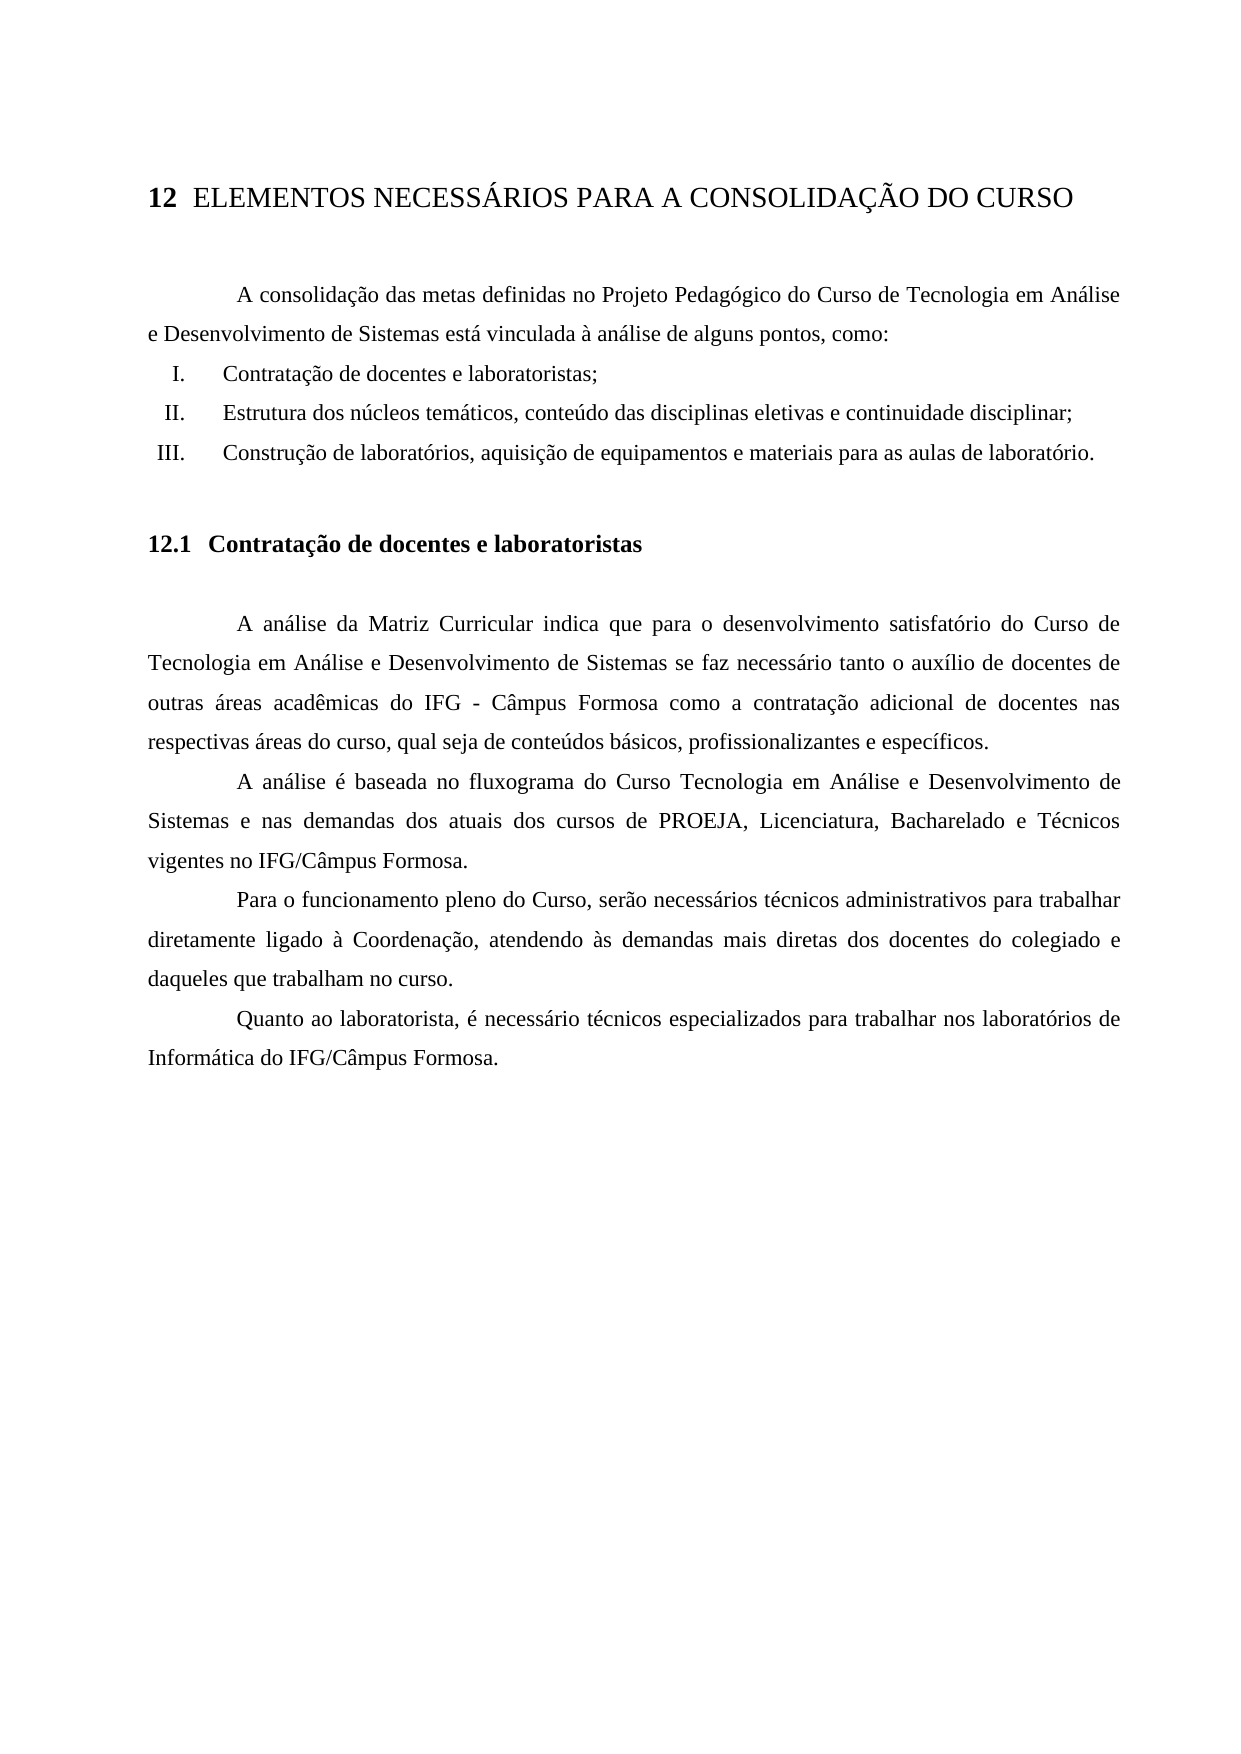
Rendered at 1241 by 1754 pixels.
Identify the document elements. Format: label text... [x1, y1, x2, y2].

text Para o funcionamento pleno do Curso, serão necessários técnicos administrativos para trabalhar diretamente ligado à Coordenação, atendendo às demandas mais diretas dos docentes do colegiado e daqueles que trabalham no curso. [148, 952, 1122, 991]
subtitle ELEMENTOS NECESSÁRIOS PARA A CONSOLIDAÇÃO DO CURSO [1074, 180, 1122, 214]
list Contratação de docentes e laboratoristas; [598, 360, 1122, 386]
text A consolidação das metas definidas no Projeto Pedagógico do Curso de Tecnologia em Análise e Desenvolvimento de Sistemas está vinculada à análise de alguns pontos, como: [148, 281, 1122, 347]
text Quanto ao laboratorista, é necessário técnicos especializados para trabalhar nos laboratórios de Informática do IFG/Câmpus Formosa. [148, 1004, 1122, 1070]
subtitle Contratação de docentes e laboratoristas [643, 529, 1122, 558]
text A análise é baseada no fluxograma do Curso Tecnologia em Análise e Desenvolvimento de Sistemas e nas demandas dos atuais dos cursos de PROEJA, Licenciatura, Bacharelado e Técnicos vigentes no IFG/Câmpus Formosa. [148, 768, 1122, 807]
text Para o funcionamento pleno do Curso, serão necessários técnicos administrativos para trabalhar diretamente ligado à Coordenação, atendendo às demandas mais diretas dos docentes do colegiado e daqueles que trabalham no curso. [148, 886, 1122, 926]
text A análise da Matriz Curricular indica que para o desenvolvimento satisfatório do Curso de Tecnologia em Análise e Desenvolvimento de Sistemas se faz necessário tanto o auxílio de docentes de outras áreas acadêmicas do IFG - Câmpus Formosa como a contratação adicional de docentes nas respectivas áreas do curso, qual seja de conteúdos básicos, profissionalizantes e específicos. [148, 610, 1122, 649]
text A análise da Matriz Curricular indica que para o desenvolvimento satisfatório do Curso de Tecnologia em Análise e Desenvolvimento de Sistemas se faz necessário tanto o auxílio de docentes de outras áreas acadêmicas do IFG - Câmpus Formosa como a contratação adicional de docentes nas respectivas áreas do curso, qual seja de conteúdos básicos, profissionalizantes e específicos. [148, 715, 1122, 754]
text A análise da Matriz Curricular indica que para o desenvolvimento satisfatório do Curso de Tecnologia em Análise e Desenvolvimento de Sistemas se faz necessário tanto o auxílio de docentes de outras áreas acadêmicas do IFG - Câmpus Formosa como a contratação adicional de docentes nas respectivas áreas do curso, qual seja de conteúdos básicos, profissionalizantes e específicos. [148, 676, 1122, 689]
subtitle Contratação de docentes e laboratoristas [148, 529, 208, 558]
text A análise é baseada no fluxograma do Curso Tecnologia em Análise e Desenvolvimento de Sistemas e nas demandas dos atuais dos cursos de PROEJA, Licenciatura, Bacharelado e Técnicos vigentes no IFG/Câmpus Formosa. [148, 833, 1122, 873]
subtitle ELEMENTOS NECESSÁRIOS PARA A CONSOLIDAÇÃO DO CURSO [148, 180, 193, 214]
list Contratação de docentes e laboratoristas; [185, 360, 223, 386]
